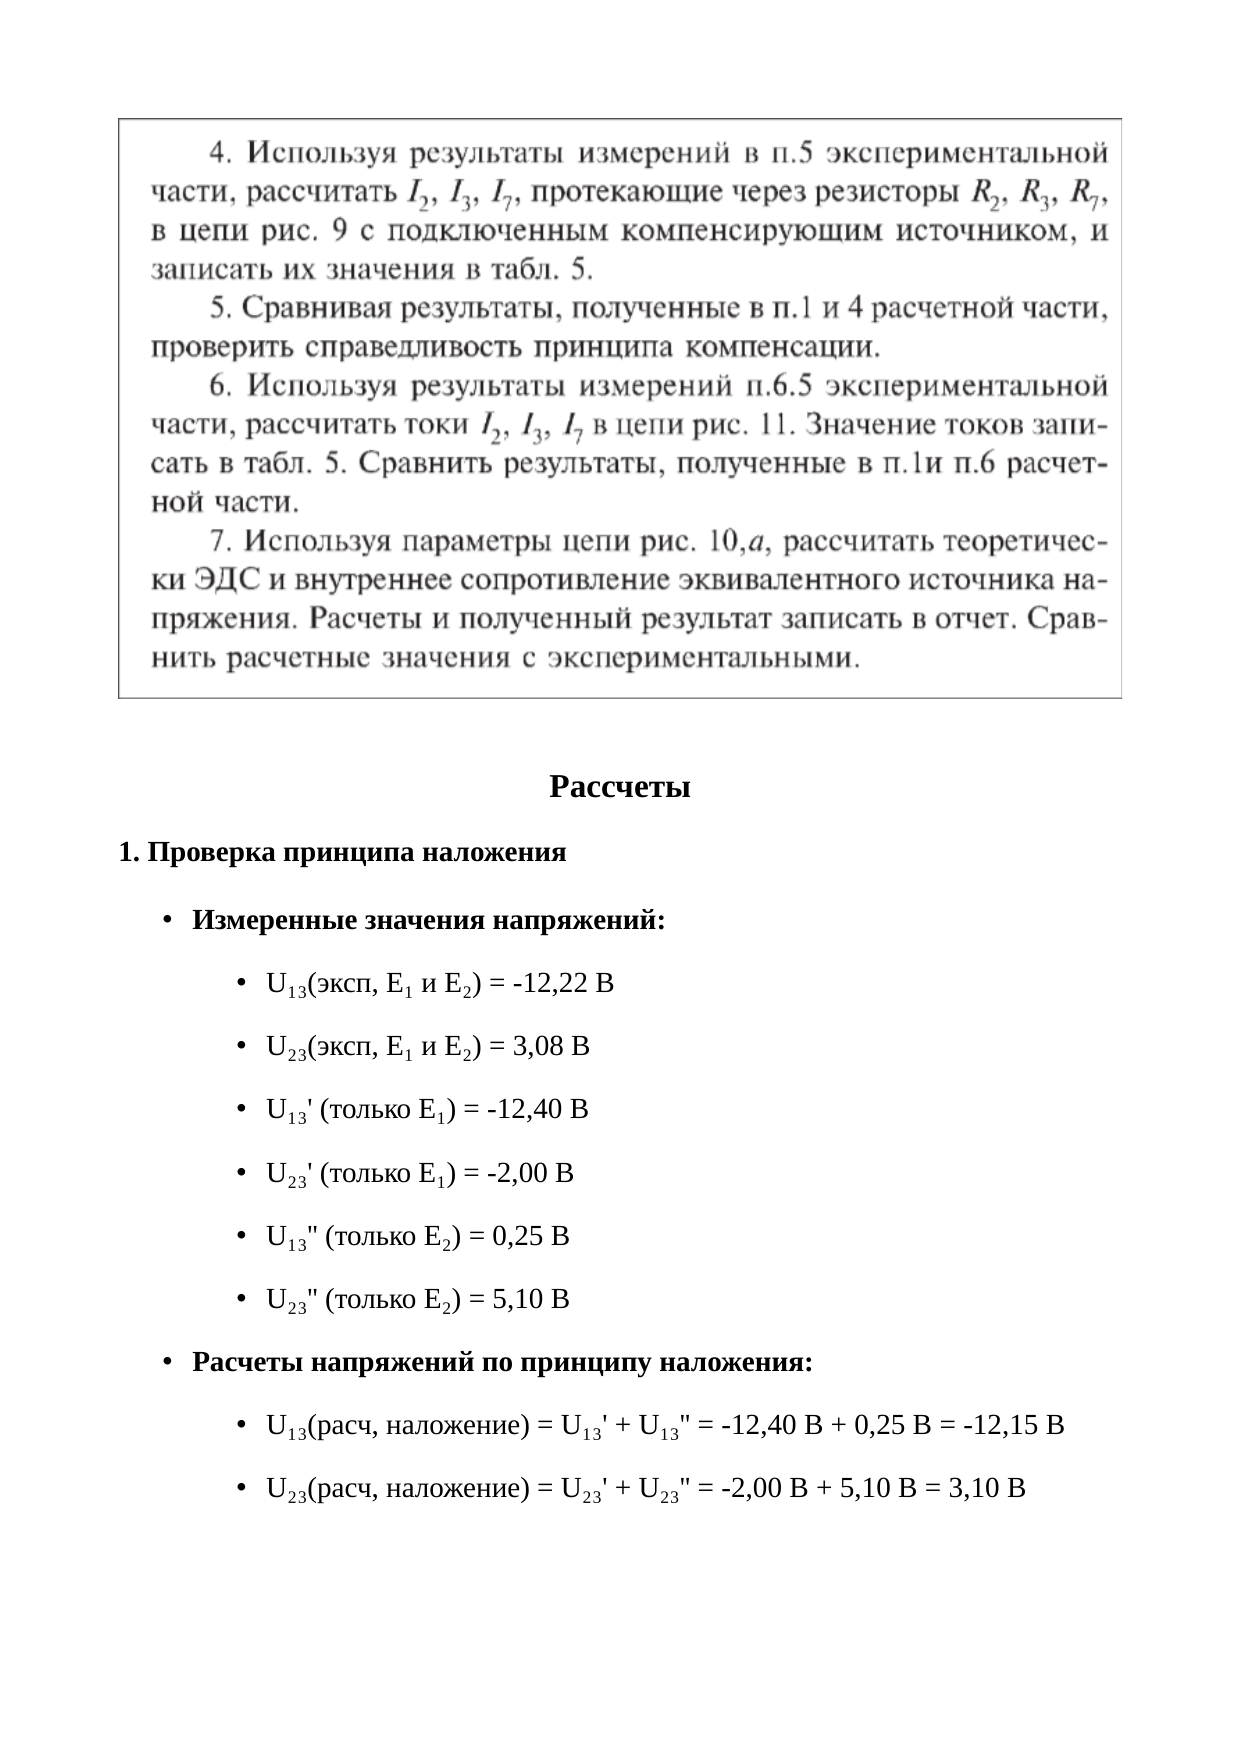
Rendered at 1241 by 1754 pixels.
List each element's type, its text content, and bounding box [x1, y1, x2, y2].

list U₂₃(расч, наложение) = U₂₃' + U₂₃'' = -2,00 В + 5,10 В = 3,10 В [236, 1470, 1122, 1504]
list U₂₃' (только E₁) = -2,00 В [236, 1155, 1122, 1188]
list Расчеты напряжений по принципу наложения: [162, 1344, 1122, 1378]
list U₁₃(расч, наложение) = U₁₃' + U₁₃'' = -12,40 В + 0,25 В = -12,15 В [236, 1407, 1122, 1441]
picture [118, 118, 1123, 699]
list U₂₃(эксп, E₁ и E₂) = 3,08 В [236, 1028, 1122, 1062]
text Рассчеты [118, 766, 1122, 805]
list U₁₃(эксп, E₁ и E₂) = -12,22 В [236, 965, 1122, 999]
list Измеренные значения напряжений: [162, 902, 1122, 936]
list U₂₃'' (только E₂) = 5,10 В [236, 1281, 1122, 1314]
text 1. Проверка принципа наложения [118, 834, 1122, 868]
list U₁₃' (только E₁) = -12,40 В [236, 1092, 1122, 1125]
list U₁₃'' (только E₂) = 0,25 В [236, 1218, 1122, 1251]
